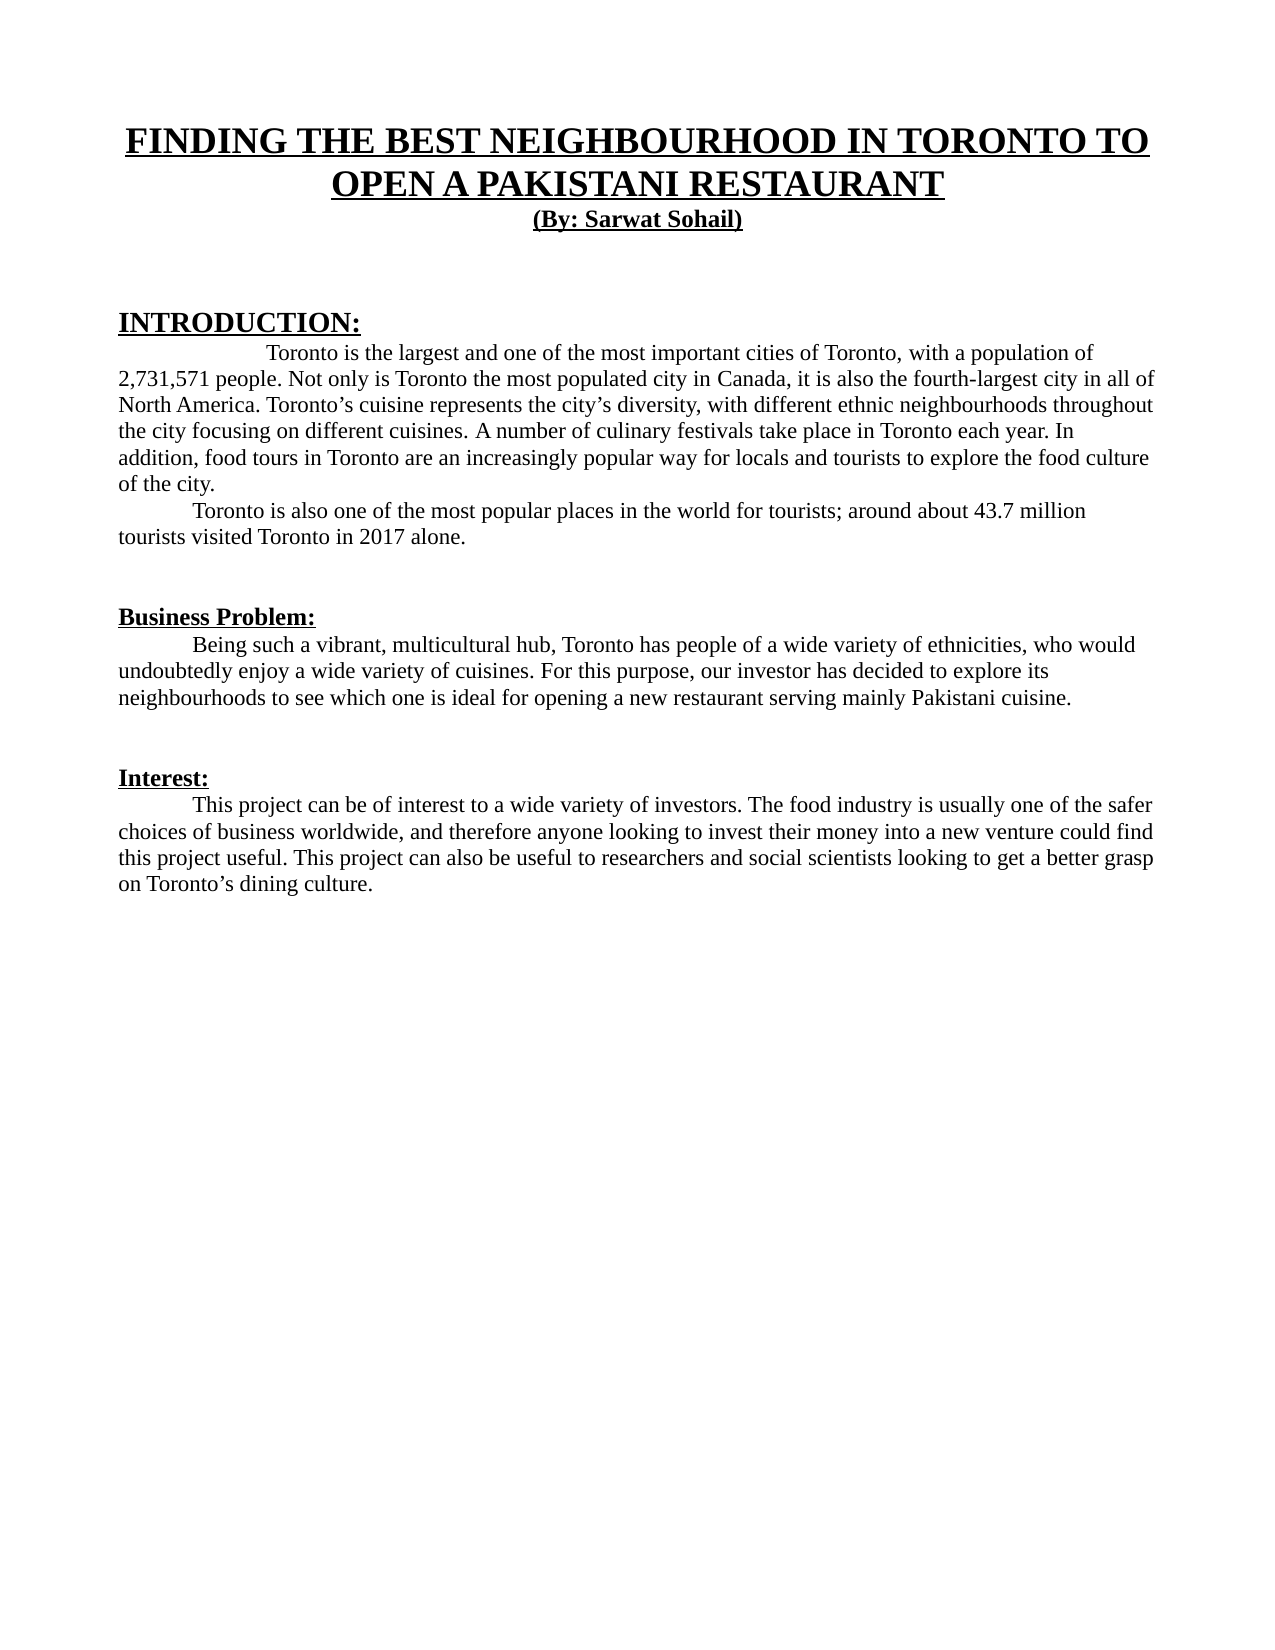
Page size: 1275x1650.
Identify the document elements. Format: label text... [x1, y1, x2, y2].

text Toronto is also one of the most popular places in the world for tourists; around about 43.7 million tourists visited Toronto in 2017 alone. [118, 497, 1157, 549]
text This project can be of interest to a wide variety of investors. The food industry is usually one of the safer choices of business worldwide, and therefore anyone looking to invest their money into a new venture could find this project useful. This project can also be useful to researchers and social scientists looking to get a better grasp on Toronto’s dining culture. [118, 791, 1157, 897]
text FINDING THE BEST NEIGHBOURHOOD IN TORONTO TO OPEN A PAKISTANI RESTAURANT [118, 118, 1157, 204]
text Business Problem: [118, 602, 1157, 631]
text Interest: [118, 763, 1157, 791]
text Being such a vibrant, multicultural hub, Toronto has people of a wide variety of ethnicities, who would undoubtedly enjoy a wide variety of cuisines. For this purpose, our investor has decided to explore its neighbourhoods to see which one is ideal for opening a new restaurant serving mainly Pakistani cuisine. [118, 631, 1157, 710]
text INTRODUCTION: [118, 305, 1157, 338]
text Toronto is the largest and one of the most important cities of Toronto, with a population of 2,731,571 people. Not only is Toronto the most populated city in Canada, it is also the fourth-largest city in all of North America. Toronto’s cuisine represents the city’s diversity, with different ethnic neighbourhoods throughout the city focusing on different cuisines. A number of culinary festivals take place in Toronto each year. In addition, food tours in Toronto are an increasingly popular way for locals and tourists to explore the food culture of the city. [118, 338, 1157, 497]
text (By: Sarwat Sohail) [118, 204, 1157, 233]
